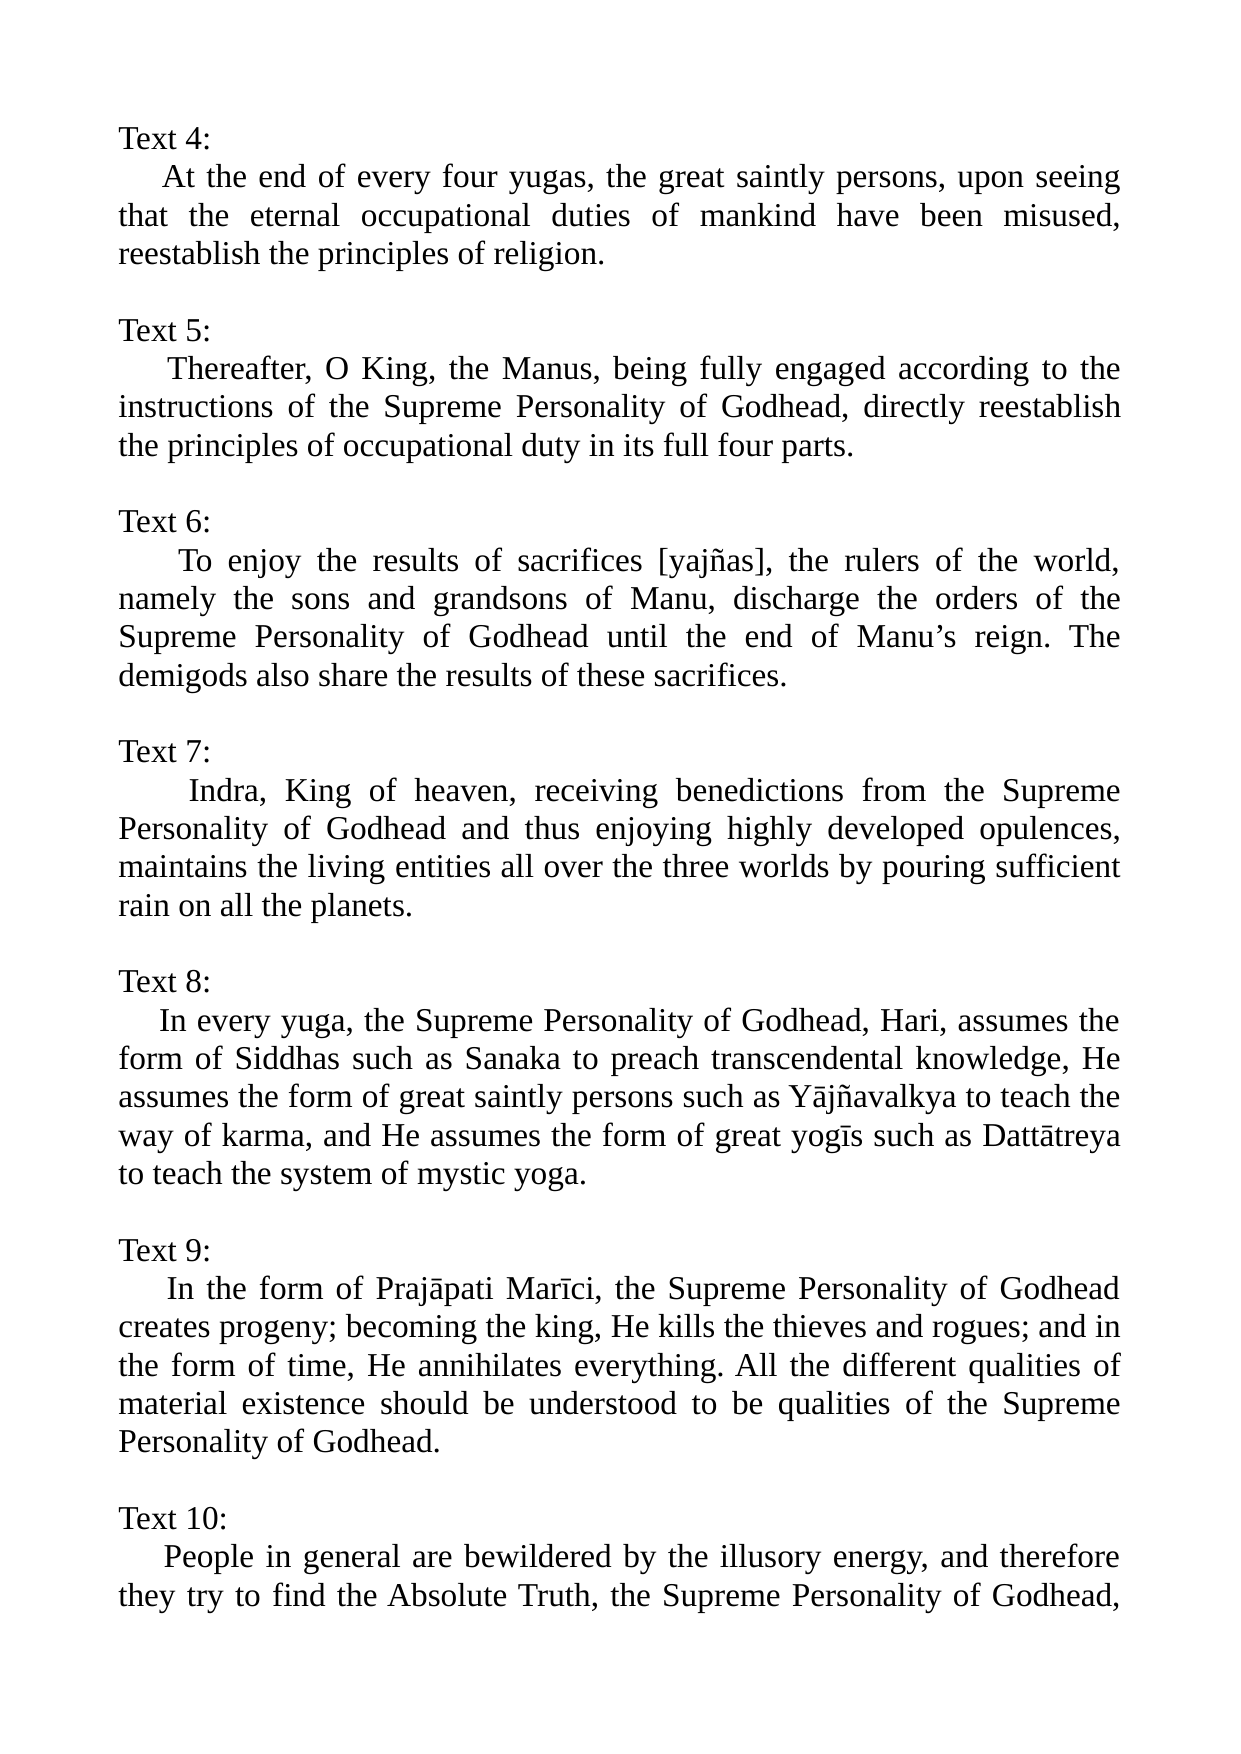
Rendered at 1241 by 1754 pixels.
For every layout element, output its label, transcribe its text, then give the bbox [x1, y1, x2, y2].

text Text 4: [118, 118, 1122, 156]
text Thereafter, O King, the Manus, being fully engaged according to the instructions of the Supreme Personality of Godhead, directly reestablish the principles of occupational duty in its full four parts. [118, 348, 1122, 463]
text Text 6: [118, 501, 1122, 540]
text Text 7: [118, 731, 1122, 770]
text Text 8: [118, 961, 1122, 1000]
text In every yuga, the Supreme Personality of Godhead, Hari, assumes the form of Siddhas such as Sanaka to preach transcendental knowledge, He assumes the form of great saintly persons such as Yājñavalkya to teach the way of karma, and He assumes the form of great yogīs such as Dattātreya to teach the system of mystic yoga. [118, 1000, 1122, 1191]
text Text 5: [118, 310, 1122, 348]
text Text 9: [118, 1230, 1122, 1268]
text People in general are bewildered by the illusory energy, and therefore they try to find the Absolute Truth, the Supreme Personality of Godhead, [118, 1536, 1122, 1613]
text In the form of Prajāpati Marīci, the Supreme Personality of Godhead creates progeny; becoming the king, He kills the thieves and rogues; and in the form of time, He annihilates everything. All the different qualities of material existence should be understood to be qualities of the Supreme Personality of Godhead. [118, 1268, 1122, 1460]
text To enjoy the results of sacrifices [yajñas], the rulers of the world, namely the sons and grandsons of Manu, discharge the orders of the Supreme Personality of Godhead until the end of Manu’s reign. The demigods also share the results of these sacrifices. [118, 540, 1122, 693]
text Indra, King of heaven, receiving benedictions from the Supreme Personality of Godhead and thus enjoying highly developed opulences, maintains the living entities all over the three worlds by pouring sufficient rain on all the planets. [118, 770, 1122, 923]
text Text 10: [118, 1498, 1122, 1536]
text At the end of every four yugas, the great saintly persons, upon seeing that the eternal occupational duties of mankind have been misused, reestablish the principles of religion. [118, 156, 1122, 271]
